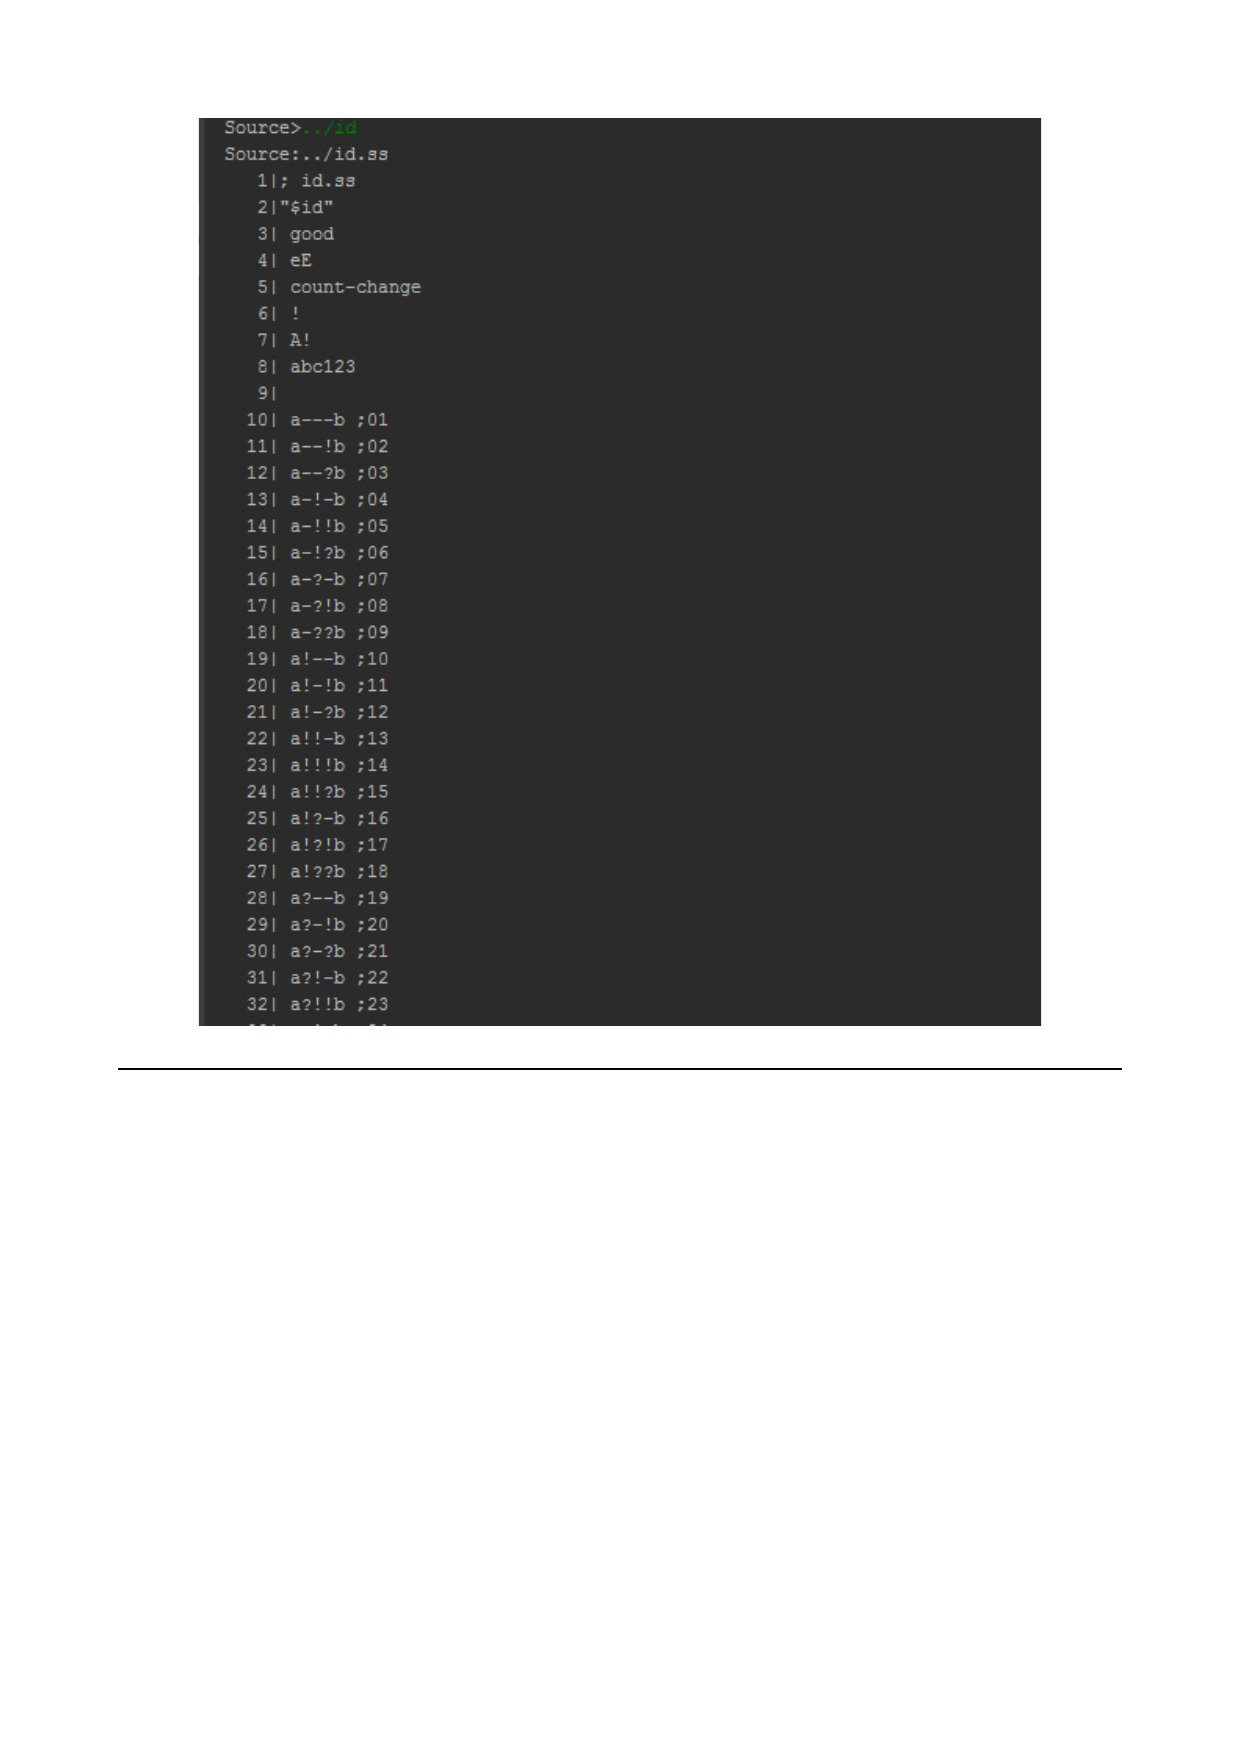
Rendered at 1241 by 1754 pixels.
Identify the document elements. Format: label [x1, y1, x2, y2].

picture [198, 118, 1042, 1026]
